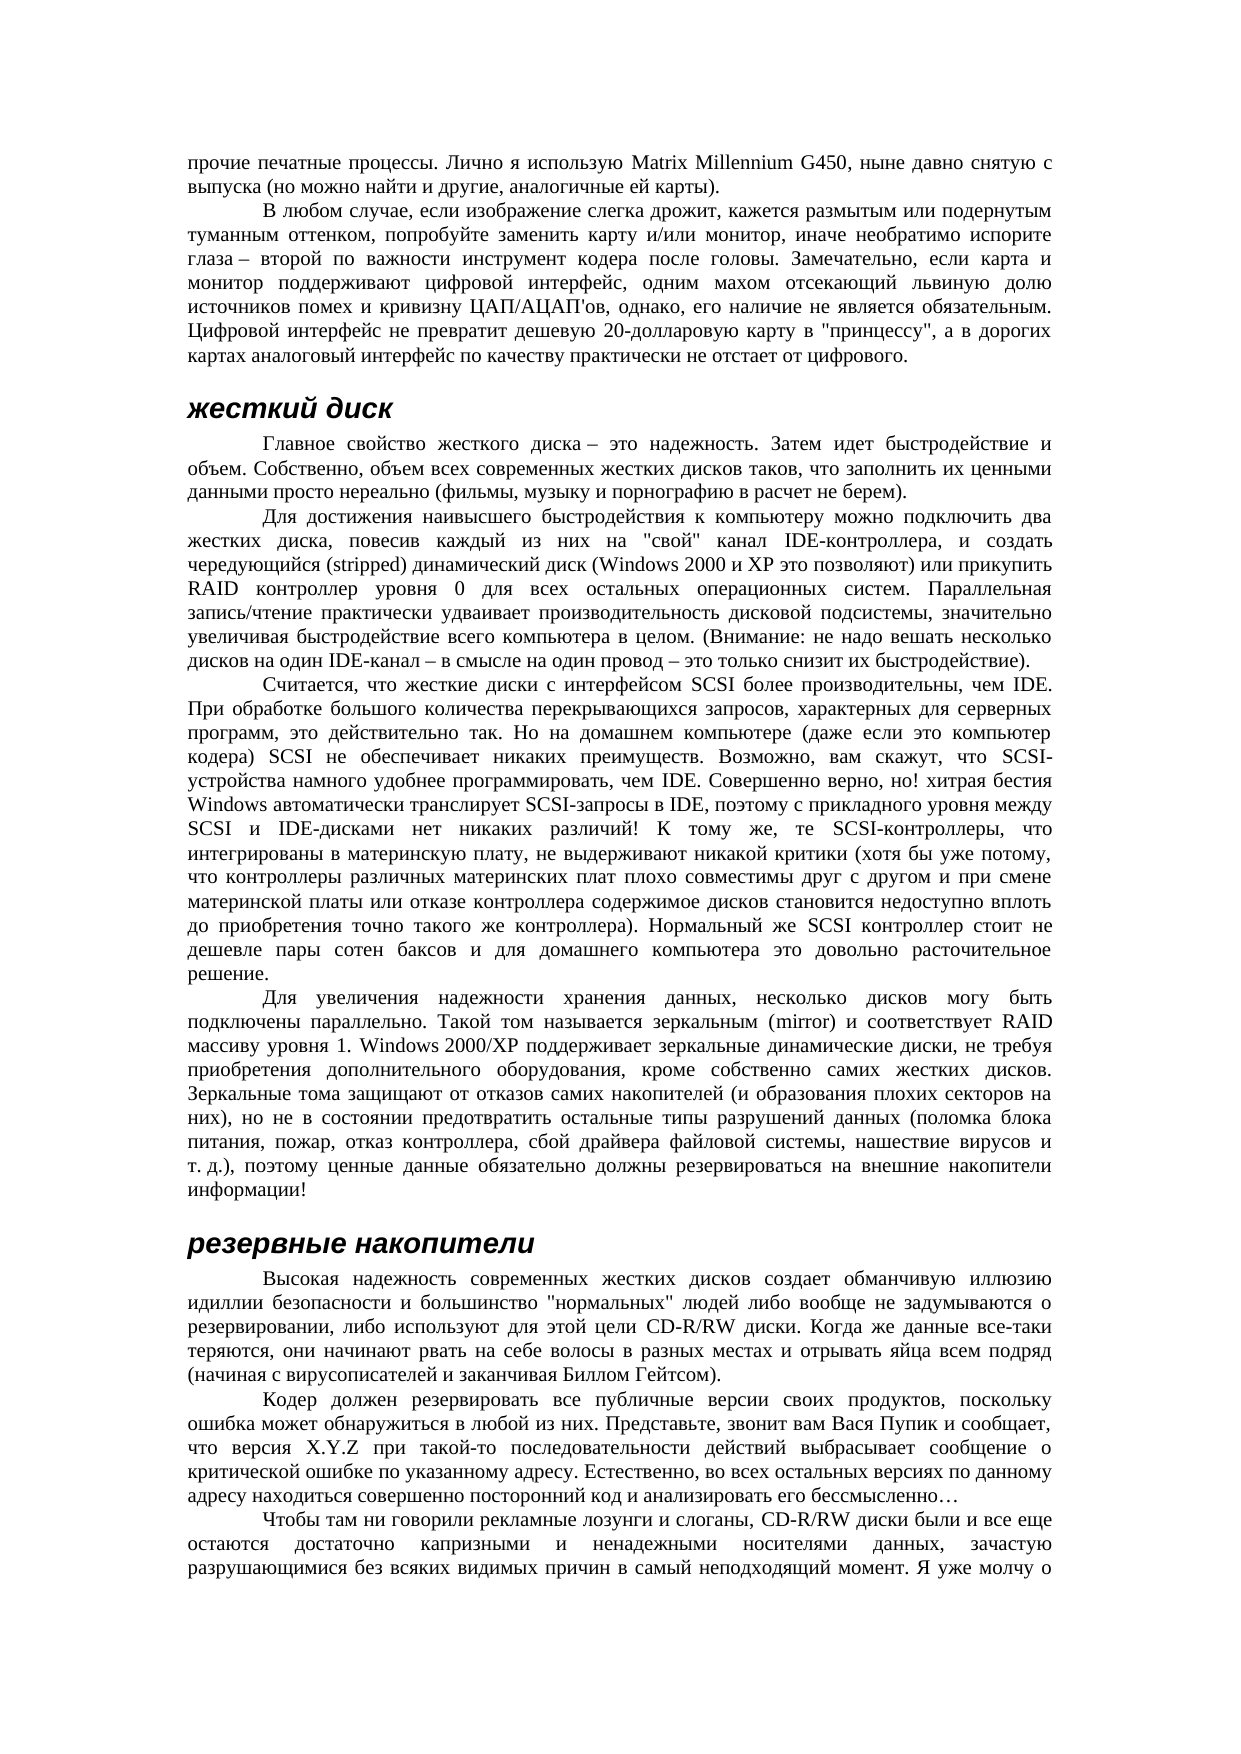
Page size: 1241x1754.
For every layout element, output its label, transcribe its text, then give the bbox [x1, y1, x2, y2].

text В любом случае, если изображение слегка дрожит, кажется размытым или подернутым туманным оттенком, попробуйте заменить карту и/или монитор, иначе необратимо испорите глаза – второй по важности инструмент кодера после головы. Замечательно, если карта и монитор поддерживают цифровой интерфейс, одним махом отсекающий львиную долю источников помех и кривизну ЦАП/АЦАП'ов, однако, его наличие не является обязательным. Цифровой интерфейс не превратит дешевую 20-долларовую карту в "принцессу", а в дорогих картах аналоговый интерфейс по качеству практически не отстает от цифрового. [187, 198, 1053, 367]
text Считается, что жесткие диски с интерфейсом SCSI более производительны, чем IDE. При обработке большого количества перекрывающихся запросов, характерных для серверных программ, это действительно так. Но на домашнем компьютере (даже если это компьютер кодера) SCSI не обеспечивает никаких преимуществ. Возможно, вам скажут, что SCSI-устройства намного удобнее программировать, чем IDE. Совершенно верно, но! хитрая бестия Windows автоматически транслирует SCSI-запросы в IDE, поэтому с прикладного уровня между SCSI и IDE-дисками нет никаких различий! К тому же, те SCSI-контроллеры, что интегрированы в материнскую плату, не выдерживают никакой критики (хотя бы уже потому, что контроллеры различных материнских плат плохо совместимы друг с другом и при смене материнской платы или отказе контроллера содержимое дисков становится недоступно вплоть до приобретения точно такого же контроллера). Нормальный же SCSI контроллер стоит не дешевле пары сотен баксов и для домашнего компьютера это довольно расточительное решение. [187, 672, 1053, 985]
text Чтобы там ни говорили рекламные лозунги и слоганы, CD-R/RW диски были и все еще остаются достаточно капризными и ненадежными носителями данных, зачастую разрушающимися без всяких видимых причин в самый неподходящий момент. Я уже молчу о [187, 1507, 1053, 1579]
subtitle жесткий диск [187, 392, 1053, 425]
text прочие печатные процессы. Лично я использую Matrix Millennium G450, ныне давно снятую с выпуска (но можно найти и другие, аналогичные ей карты). [187, 150, 1053, 198]
subtitle резервные накопители [187, 1226, 1053, 1260]
text Главное свойство жесткого диска – это надежность. Затем идет быстродействие и объем. Собственно, объем всех современных жестких дисков таков, что заполнить их ценными данными просто нереально (фильмы, музыку и порнографию в расчет не берем). [187, 431, 1053, 503]
text Для увеличения надежности хранения данных, несколько дисков могу быть подключены параллельно. Такой том называется зеркальным (mirror) и соответствует RAID массиву уровня 1. Windows 2000/XP поддерживает зеркальные динамические диски, не требуя приобретения дополнительного оборудования, кроме собственно самих жестких дисков. Зеркальные тома защищают от отказов самих накопителей (и образования плохих секторов на них), но не в состоянии предотвратить остальные типы разрушений данных (поломка блока питания, пожар, отказ контроллера, сбой драйвера файловой системы, нашествие вирусов и т. д.), поэтому ценные данные обязательно должны резервироваться на внешние накопители информации! [187, 985, 1053, 1201]
text Высокая надежность современных жестких дисков создает обманчивую иллюзию идиллии безопасности и большинство "нормальных" людей либо вообще не задумываются о резервировании, либо используют для этой цели CD-R/RW диски. Когда же данные все-таки теряются, они начинают рвать на себе волосы в разных местах и отрывать яйца всем подряд (начиная с вирусописателей и заканчивая Биллом Гейтсом). [187, 1266, 1053, 1386]
text Для достижения наивысшего быстродействия к компьютеру можно подключить два жестких диска, повесив каждый из них на "свой" канал IDE-контроллера, и создать чередующийся (stripped) динамический диск (Windows 2000 и XP это позволяют) или прикупить RAID контроллер уровня 0 для всех остальных операционных систем. Параллельная запись/чтение практически удваивает производительность дисковой подсистемы, значительно увеличивая быстродействие всего компьютера в целом. (Внимание: не надо вешать несколько дисков на один IDE-канал – в смысле на один провод – это только снизит их быстродействие). [187, 503, 1053, 672]
text Кодер должен резервировать все публичные версии своих продуктов, поскольку ошибка может обнаружиться в любой из них. Представьте, звонит вам Вася Пупик и сообщает, что версия X.Y.Z при такой-то последовательности действий выбрасывает сообщение о критической ошибке по указанному адресу. Естественно, во всех остальных версиях по данному адресу находиться совершенно посторонний код и анализировать его бессмысленно… [187, 1386, 1053, 1507]
